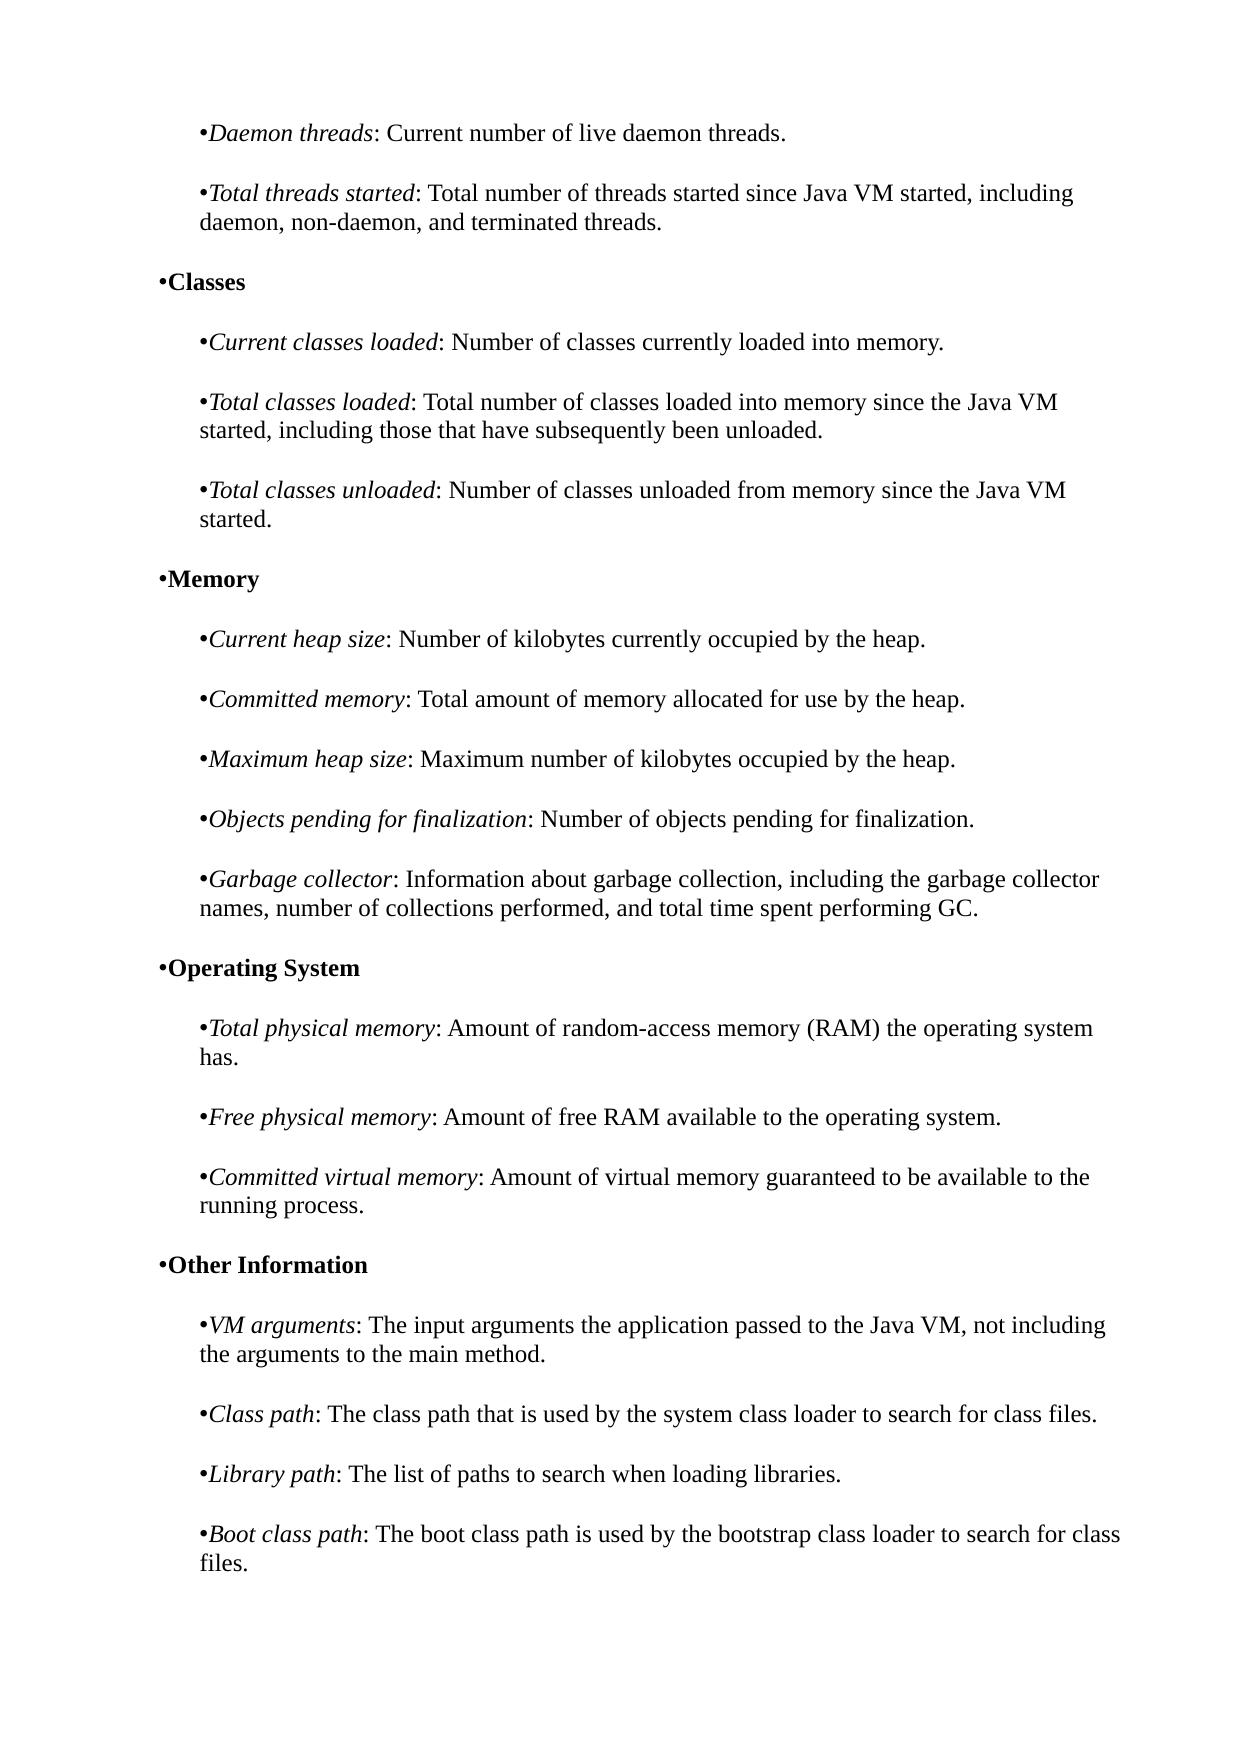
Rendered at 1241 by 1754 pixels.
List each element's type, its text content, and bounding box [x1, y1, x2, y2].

list Library path: The list of paths to search when loading libraries. [159, 1459, 1122, 1488]
list Total classes unloaded: Number of classes unloaded from memory since the Java VM started. [159, 476, 1122, 533]
list Total physical memory: Amount of random-access memory (RAM) the operating system has. [159, 1013, 1122, 1071]
list Memory [138, 564, 1122, 593]
list VM arguments: The input arguments the application passed to the Java VM, not including the arguments to the main method. [159, 1311, 1122, 1368]
list Current classes loaded: Number of classes currently loaded into memory. [159, 327, 1122, 356]
list Classes [138, 267, 1122, 296]
list Maximum heap size: Maximum number of kilobytes occupied by the heap. [159, 744, 1122, 773]
list Operating System [138, 953, 1122, 982]
list Garbage collector: Information about garbage collection, including the garbage collector names, number of collections performed, and total time spent performing GC. [159, 864, 1122, 922]
list Committed memory: Total amount of memory allocated for use by the heap. [159, 684, 1122, 713]
list Total classes loaded: Total number of classes loaded into memory since the Java VM started, including those that have subsequently been unloaded. [159, 387, 1122, 444]
list Free physical memory: Amount of free RAM available to the operating system. [159, 1102, 1122, 1131]
list Total threads started: Total number of threads started since Java VM started, including daemon, non-daemon, and terminated threads. [159, 178, 1122, 236]
list Class path: The class path that is used by the system class loader to search for class files. [159, 1399, 1122, 1428]
list Objects pending for finalization: Number of objects pending for finalization. [159, 804, 1122, 833]
list Boot class path: The boot class path is used by the bootstrap class loader to search for class files. [159, 1519, 1122, 1577]
list Daemon threads: Current number of live daemon threads. [159, 118, 1122, 147]
list Other Information [138, 1251, 1122, 1279]
list Current heap size: Number of kilobytes currently occupied by the heap. [159, 624, 1122, 653]
list Committed virtual memory: Amount of virtual memory guaranteed to be available to the running process. [159, 1162, 1122, 1219]
